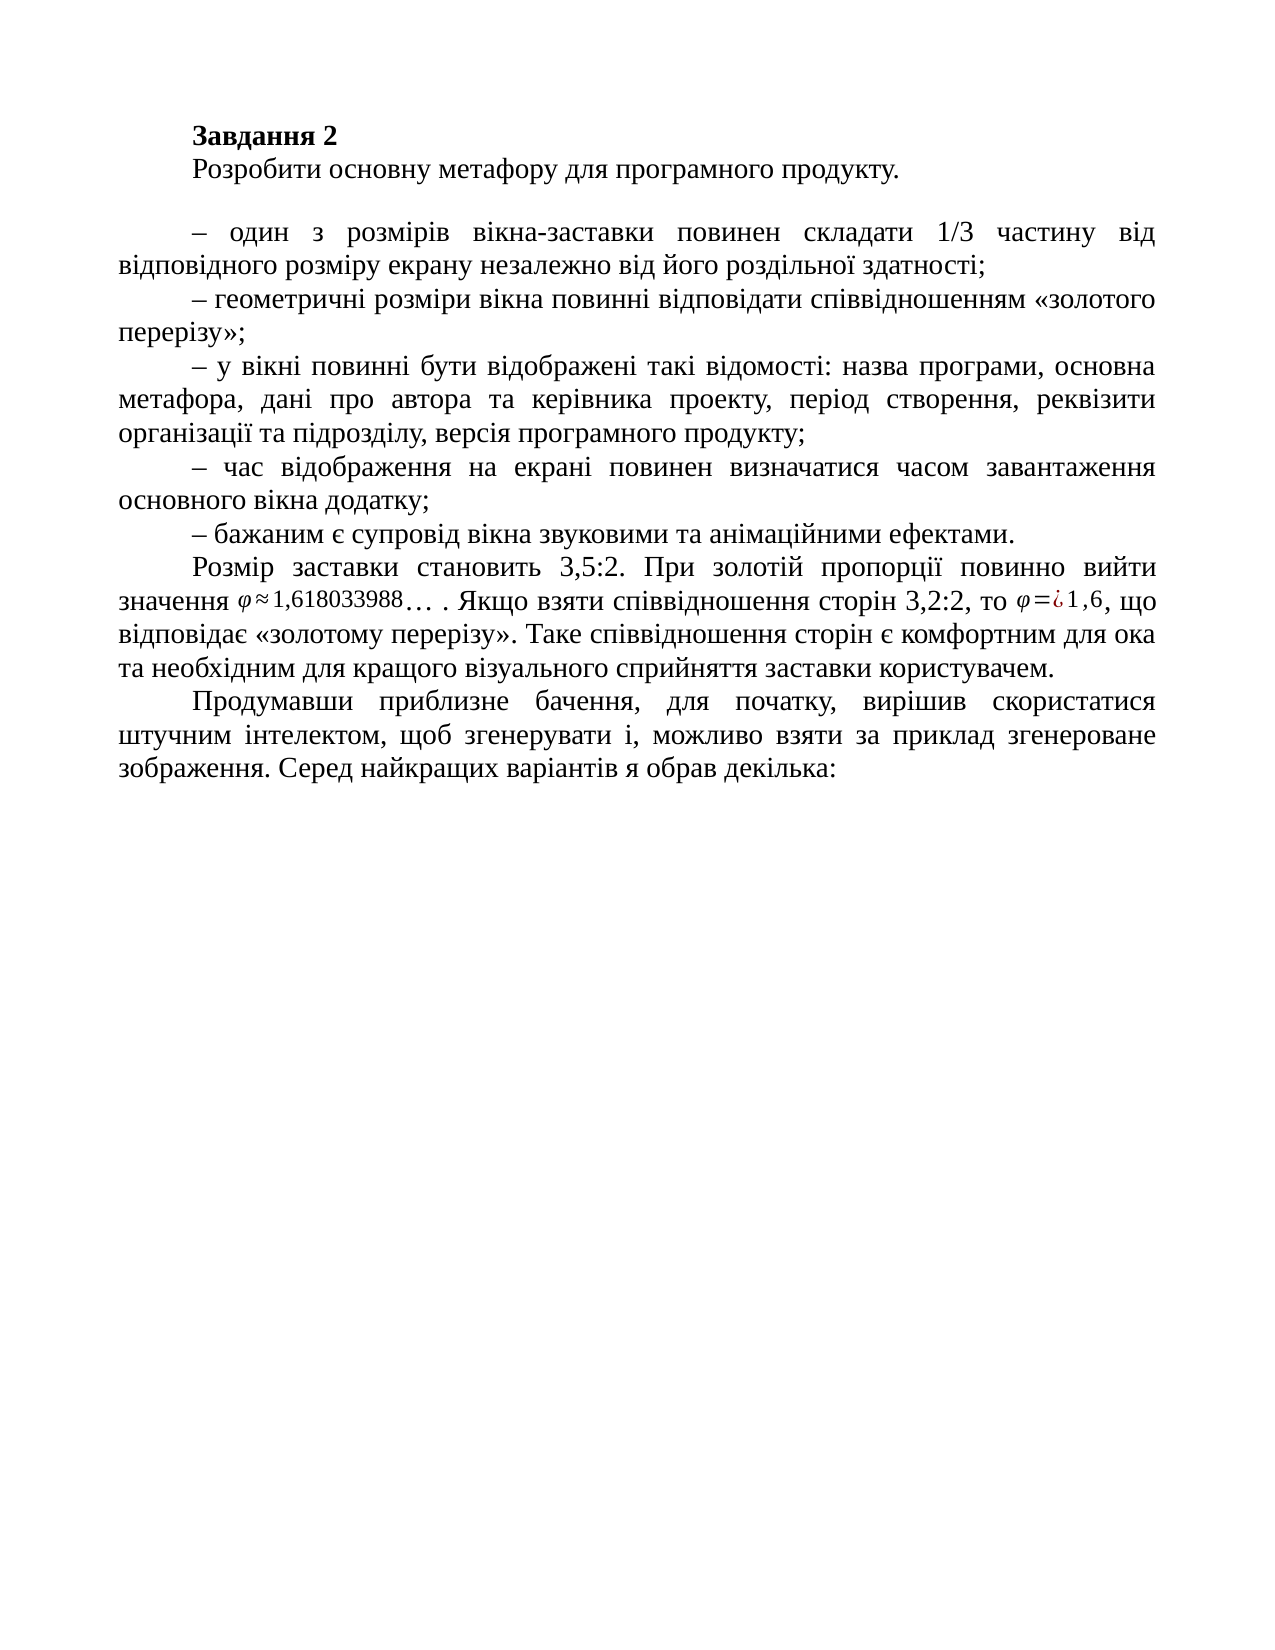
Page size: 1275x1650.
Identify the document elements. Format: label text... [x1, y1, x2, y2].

text Розмір заставки становить 3,5:2. При золотій пропорції повинно вийти значення … . Якщо взяти співвідношення сторін 3,2:2, то , що відповідає «золотому перерізу». Таке співвідношення сторін є комфортним для ока та необхідним для кращого візуального сприйняття заставки користувачем. [118, 549, 1157, 683]
text – геометричні розміри вікна повинні відповідати співвідношенням «золотого перерізу»; [118, 281, 1157, 348]
text Завдання 2 [118, 118, 1157, 152]
text – один з розмірів вікна-заставки повинен складати 1/3 частину від відповідного розміру екрану незалежно від його роздільної здатності; [118, 214, 1157, 281]
text – у вікні повинні бути відображені такі відомості: назва програми, основна метафора, дані про автора та керівника проекту, період створення, реквізити організації та підрозділу, версія програмного продукту; [118, 348, 1157, 449]
text – час відображення на екрані повинен визначатися часом завантаження основного вікна додатку; [118, 449, 1157, 516]
text Розробити основну метафору для програмного продукту. [118, 152, 1157, 185]
text Продумавши приблизне бачення, для початку, вирішив скористатися штучним інтелектом, щоб згенерувати і, можливо взяти за приклад згенероване зображення. Серед найкращих варіантів я обрав декілька: [118, 683, 1157, 784]
text – бажаним є супровід вікна звуковими та анімаційними ефектами. [118, 516, 1157, 549]
